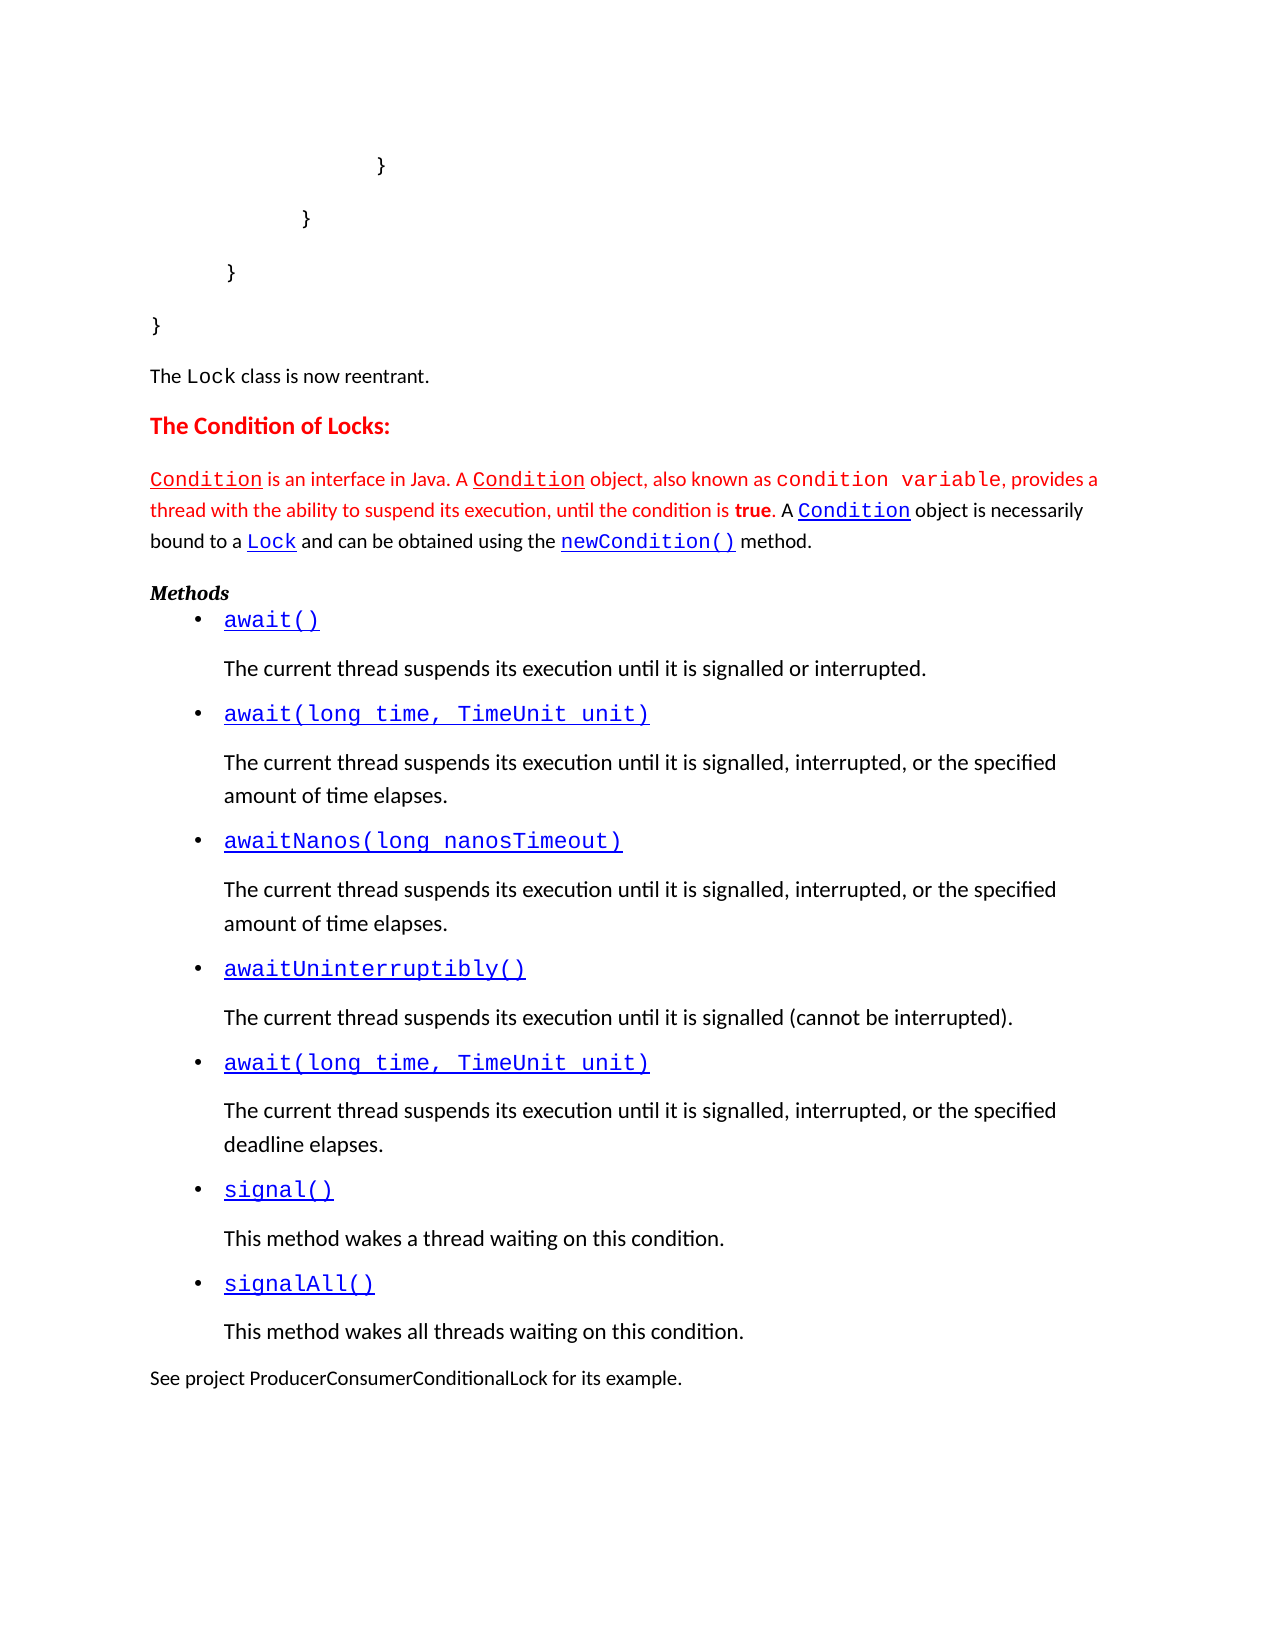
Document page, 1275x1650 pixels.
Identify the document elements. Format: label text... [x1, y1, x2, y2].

list await(long time, TimeUnit unit) [194, 702, 1125, 728]
text } [150, 310, 1125, 339]
list This method wakes a thread waiting on this condition. [194, 1224, 1125, 1252]
list awaitNanos(long nanosTimeout) [194, 830, 1125, 856]
subtitle Methods [150, 581, 1125, 605]
text Condition is an interface in Java. A Condition object, also known as condition variable, provides a thread with the ability to suspend its execution, until the condition is true. A Condition object is necessarily bound to a Lock and can be obtained using the newCondition() method. [150, 466, 1125, 555]
list await() [194, 609, 1125, 635]
list The current thread suspends its execution until it is signalled or interrupted. [194, 654, 1125, 682]
list This method wakes all threads waiting on this condition. [194, 1317, 1125, 1346]
list awaitUninterruptibly() [194, 957, 1125, 983]
list await(long time, TimeUnit unit) [194, 1051, 1125, 1077]
list The current thread suspends its execution until it is signalled, interrupted, or the specified amount of time elapses. [194, 875, 1125, 937]
text } [150, 257, 1125, 285]
text } [150, 203, 1125, 232]
list signalAll() [194, 1272, 1125, 1298]
list signal() [194, 1178, 1125, 1204]
list The current thread suspends its execution until it is signalled, interrupted, or the specified amount of time elapses. [194, 748, 1125, 810]
text See project ProducerConsumerConditionalLock for its example. [150, 1366, 1125, 1391]
list The current thread suspends its execution until it is signalled, interrupted, or the specified deadline elapses. [194, 1096, 1125, 1158]
text The Lock class is now reentrant. [150, 364, 1125, 390]
text } [150, 150, 1125, 178]
list The current thread suspends its execution until it is signalled (cannot be interrupted). [194, 1003, 1125, 1031]
text The Condition of Locks: [150, 410, 1125, 441]
